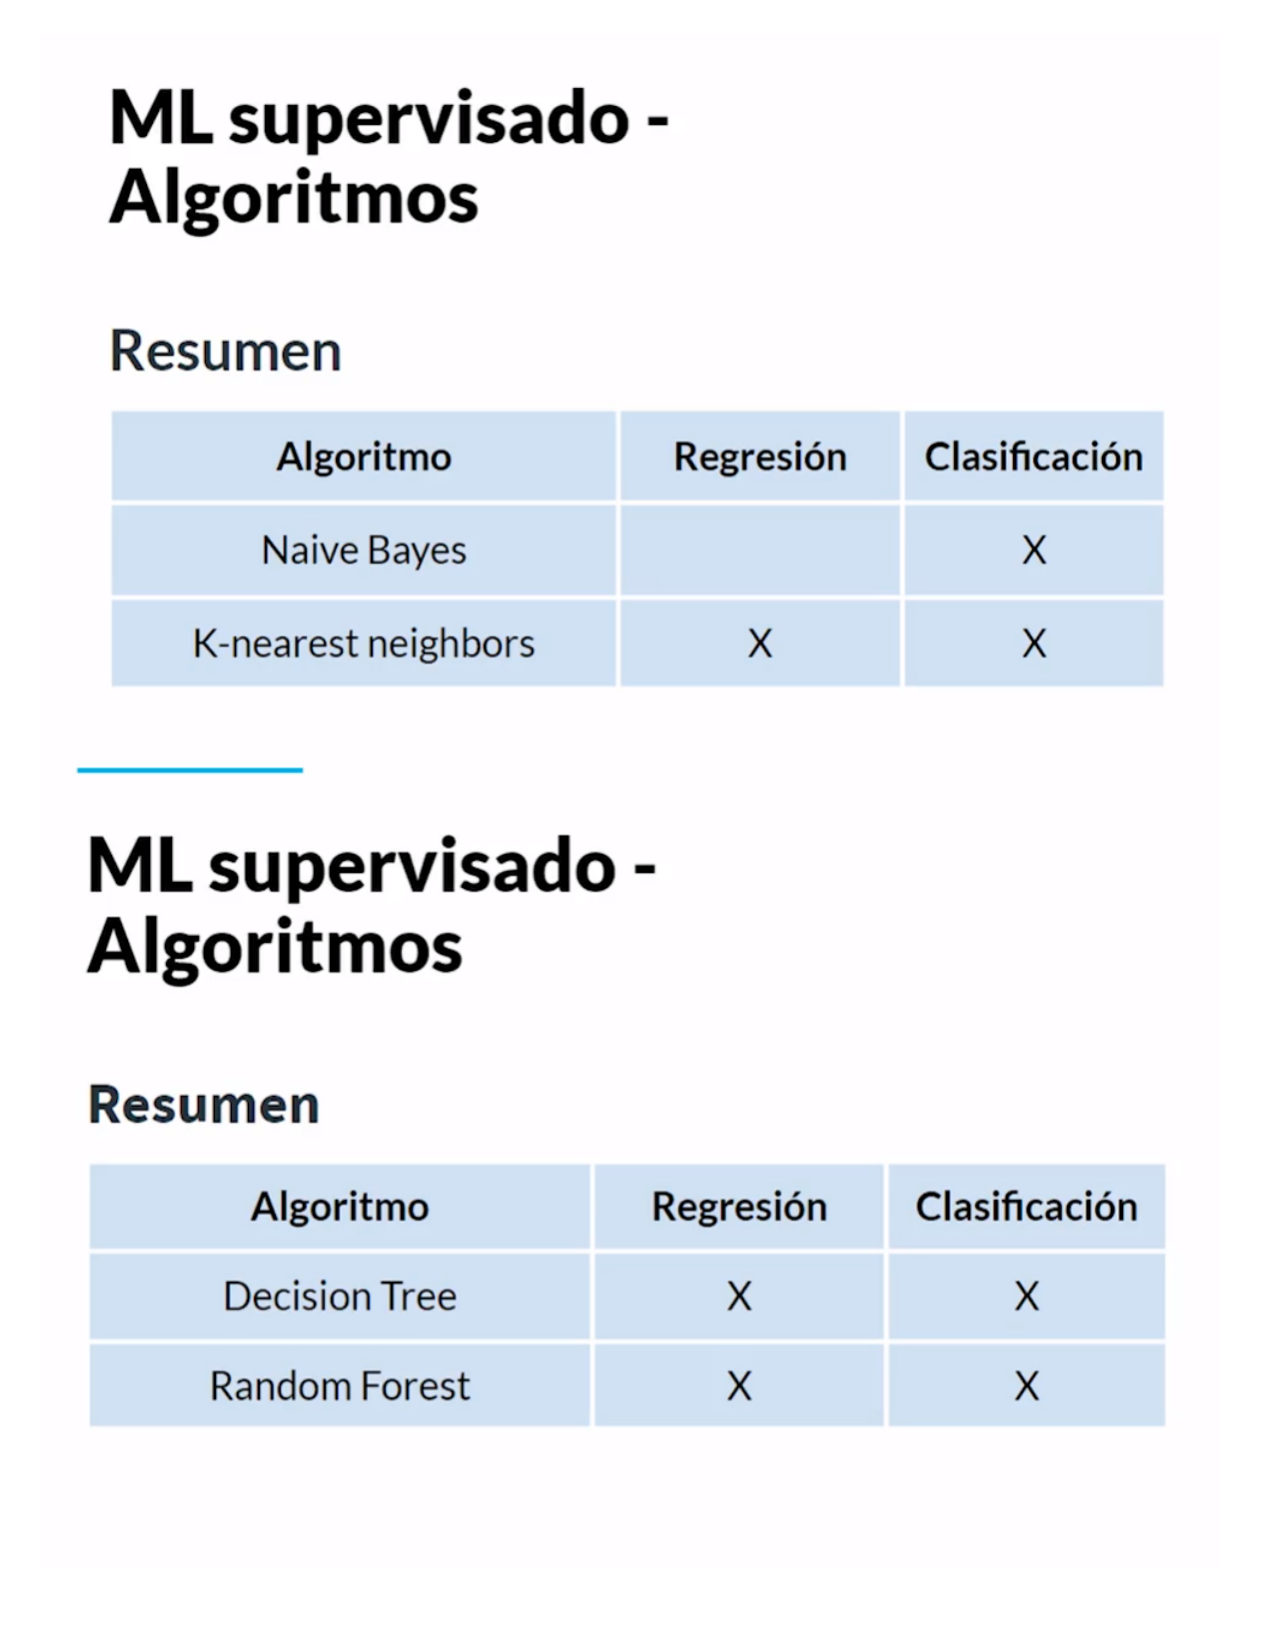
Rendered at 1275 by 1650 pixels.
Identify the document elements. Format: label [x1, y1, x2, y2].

picture [39, 34, 1221, 1567]
